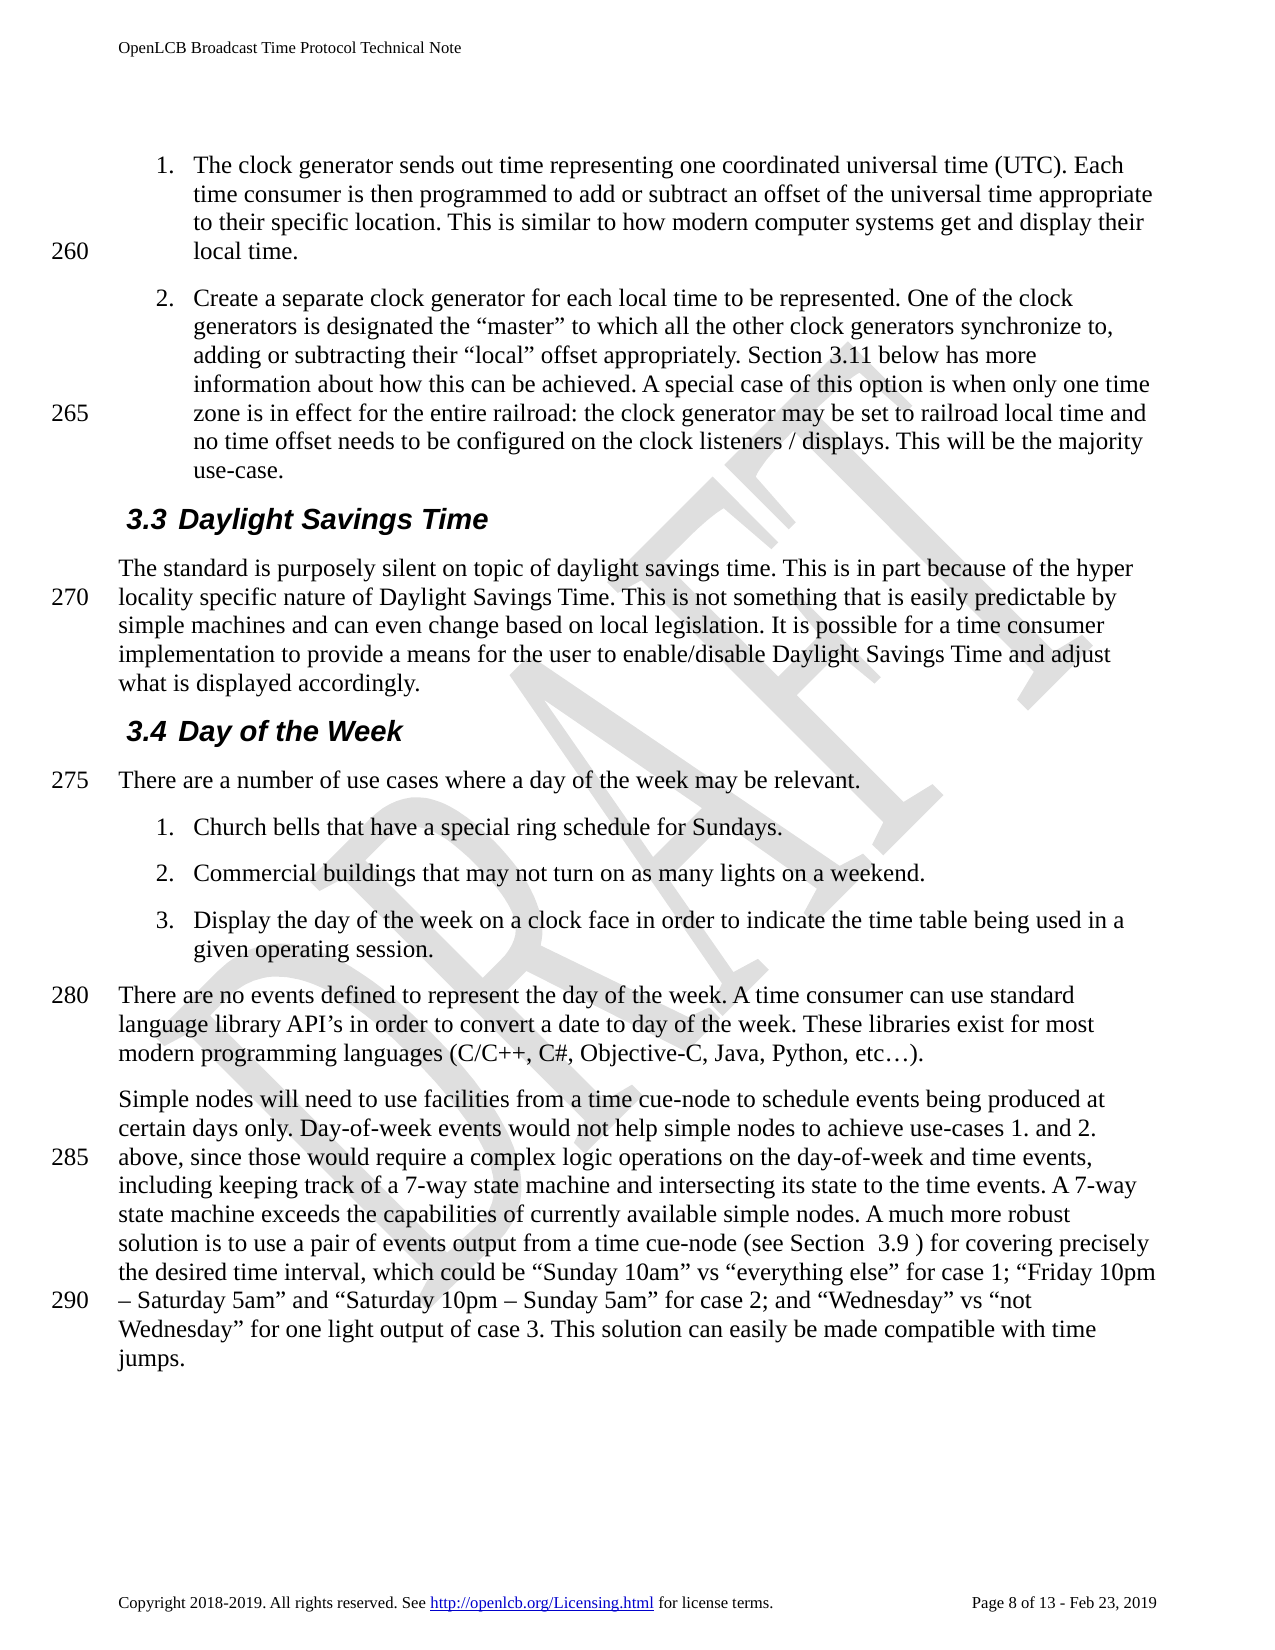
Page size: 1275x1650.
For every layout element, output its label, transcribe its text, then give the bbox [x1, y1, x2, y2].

list Display the day of the week on a clock face in order to indicate the time table being used in a given operating session. [411, 905, 515, 962]
list Display the day of the week on a clock face in order to indicate the time table being used in a given operating session. [156, 905, 425, 962]
list Display the day of the week on a clock face in order to indicate the time table being used in a given operating session. [538, 905, 706, 962]
subtitle [693, 509, 753, 535]
list Church bells that have a special ring schedule for Sundays. [899, 812, 1157, 841]
subtitle [555, 714, 612, 748]
text There are no events defined to represent the day of the week. A time consumer can use standard language library API’s in order to convert a date to day of the week. These libraries exist for most modern programming languages (C/C++, C#, Objective-C, Java, Python, etc…). [508, 980, 1157, 1066]
subtitle [739, 502, 896, 535]
text There are no events defined to represent the day of the week. A time consumer can use standard language library API’s in order to convert a date to day of the week. These libraries exist for most modern programming languages (C/C++, C#, Objective-C, Java, Python, etc…). [118, 980, 207, 1066]
text The standard is purposely silent on topic of daylight savings time. This is in part because of the hyper locality specific nature of Daylight Savings Time. This is not something that is easily predictable by simple machines and can even change based on local legislation. It is possible for a time consumer implementation to provide a means for the user to enable/disable Daylight Savings Time and adjust what is displayed accordingly. [957, 553, 1157, 697]
text The standard is purposely silent on topic of daylight savings time. This is in part because of the hyper locality specific nature of Daylight Savings Time. This is not something that is easily predictable by simple machines and can even change based on local legislation. It is possible for a time consumer implementation to provide a means for the user to enable/disable Daylight Savings Time and adjust what is displayed accordingly. [665, 553, 1033, 697]
list Church bells that have a special ring schedule for Sundays. [461, 812, 623, 841]
subtitle [618, 714, 808, 748]
text There are no events defined to represent the day of the week. A time consumer can use standard language library API’s in order to convert a date to day of the week. These libraries exist for most modern programming languages (C/C++, C#, Objective-C, Java, Python, etc…). [211, 980, 411, 1066]
text There are a number of use cases where a day of the week may be relevant. [869, 766, 1157, 794]
list Create a separate clock generator for each local time to be represented. One of the clock generators is designated the “master” to which all the other clock generators synchronize to, adding or subtracting their “local” offset appropriately. Section 3.11 below has more information about how this can be achieved. A special case of this option is when only one time zone is in effect for the entire railroad: the clock generator may be set to railroad local time and no time offset needs to be configured on the clock listeners / displays. This will be the majority use-case. [156, 283, 1157, 484]
subtitle [906, 502, 1157, 535]
list Commercial buildings that may not turn on as many lights on a weekend. [511, 858, 654, 887]
text There are a number of use cases where a day of the week may be relevant. [591, 766, 679, 794]
text There are a number of use cases where a day of the week may be relevant. [118, 766, 590, 794]
list Church bells that have a special ring schedule for Sundays. [762, 812, 882, 841]
list Commercial buildings that may not turn on as many lights on a weekend. [670, 858, 813, 887]
list Commercial buildings that may not turn on as many lights on a weekend. [156, 858, 329, 887]
list Commercial buildings that may not turn on as many lights on a weekend. [366, 858, 495, 887]
text The standard is purposely silent on topic of daylight savings time. This is in part because of the hyper locality specific nature of Daylight Savings Time. This is not something that is easily predictable by simple machines and can even change based on local legislation. It is possible for a time consumer implementation to provide a means for the user to enable/disable Daylight Savings Time and adjust what is displayed accordingly. [118, 553, 757, 697]
subtitle Daylight Savings Time [118, 502, 686, 535]
text Simple nodes will need to use facilities from a time cue-node to schedule events being produced at certain days only. Day-of-week events would not help simple nodes to achieve use-cases 1. and 2. above, since those would require a complex logic operations on the day-of-week and time events, including keeping track of a 7-way state machine and intersecting its state to the time events. A 7-way state machine exceeds the capabilities of currently available simple nodes. A much more robust solution is to use a pair of events output from a time cue-node (see Section 3.9) for covering precisely the desired time interval, which could be “Sunday 10am” vs “everything else” for case 1; “Friday 10pm – Saturday 5am” and “Saturday 10pm – Sunday 5am” for case 2; and “Wednesday” vs “not Wednesday” for one light output of case 3. This solution can easily be made compatible with time jumps. [118, 1084, 1157, 1372]
list Display the day of the week on a clock face in order to indicate the time table being used in a given operating session. [688, 905, 1157, 962]
list Church bells that have a special ring schedule for Sundays. [156, 812, 376, 841]
text There are a number of use cases where a day of the week may be relevant. [695, 766, 854, 794]
list Commercial buildings that may not turn on as many lights on a weekend. [853, 858, 1157, 887]
subtitle [817, 714, 1157, 748]
text There are no events defined to represent the day of the week. A time consumer can use standard language library API’s in order to convert a date to day of the week. These libraries exist for most modern programming languages (C/C++, C#, Objective-C, Java, Python, etc…). [373, 980, 529, 1066]
subtitle Day of the Week [118, 714, 559, 748]
list The clock generator sends out time representing one coordinated universal time (UTC). Each time consumer is then programmed to add or subtract an offset of the universal time appropriate to their specific location. This is similar to how modern computer systems get and display their local time. [156, 150, 1157, 265]
list Church bells that have a special ring schedule for Sundays. [623, 812, 697, 841]
